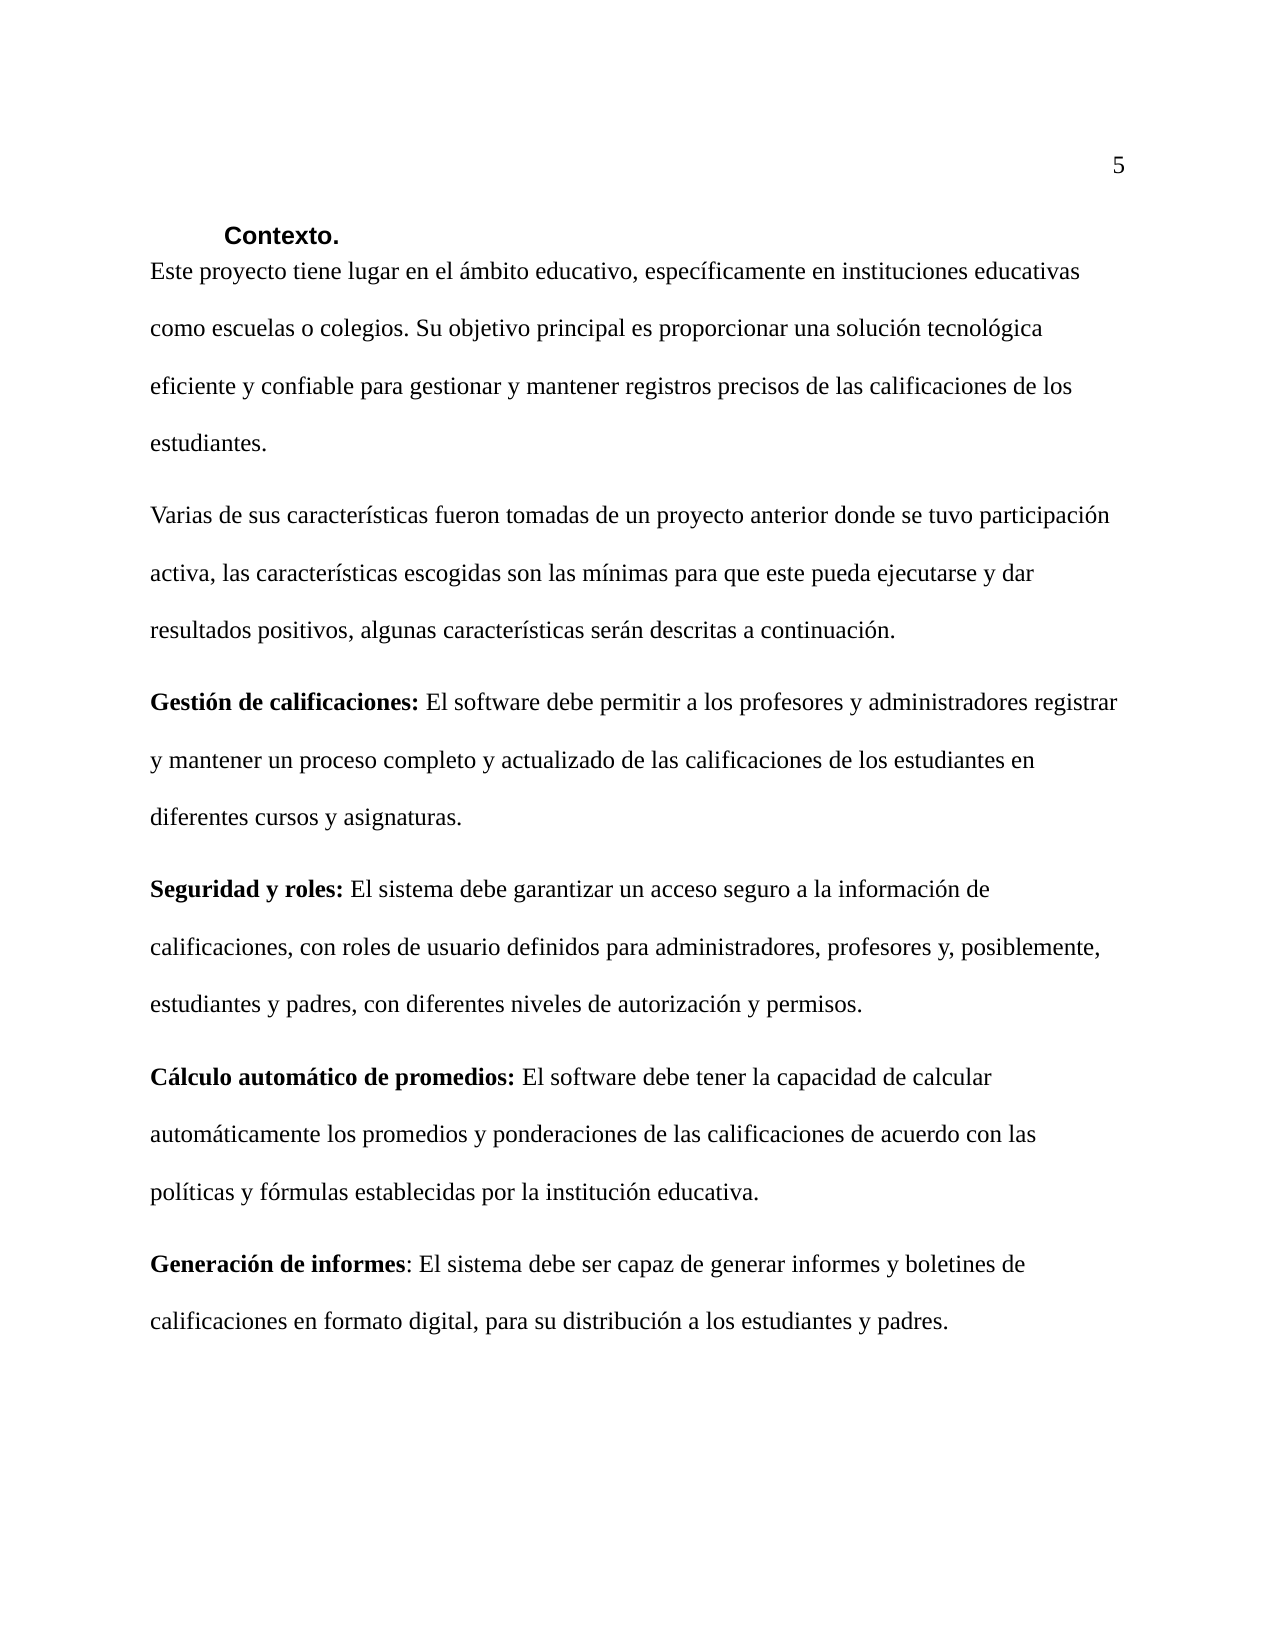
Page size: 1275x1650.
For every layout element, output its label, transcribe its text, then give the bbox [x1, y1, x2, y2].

subtitle Contexto. [150, 221, 1125, 249]
text Este proyecto tiene lugar en el ámbito educativo, específicamente en instituciones educativas como escuelas o colegios. Su objetivo principal es proporcionar una solución tecnológica eficiente y confiable para gestionar y mantener registros precisos de las calificaciones de los estudiantes. [150, 256, 1125, 457]
text Cálculo automático de promedios: El software debe tener la capacidad de calcular automáticamente los promedios y ponderaciones de las calificaciones de acuerdo con las políticas y fórmulas establecidas por la institución educativa. [150, 1062, 1125, 1205]
text Seguridad y roles: El sistema debe garantizar un acceso seguro a la información de calificaciones, con roles de usuario definidos para administradores, profesores y, posiblemente, estudiantes y padres, con diferentes niveles de autorización y permisos. [150, 874, 1125, 1018]
text Gestión de calificaciones: El software debe permitir a los profesores y administradores registrar y mantener un proceso completo y actualizado de las calificaciones de los estudiantes en diferentes cursos y asignaturas. [150, 687, 1125, 831]
text Varias de sus características fueron tomadas de un proyecto anterior donde se tuvo participación activa, las características escogidas son las mínimas para que este pueda ejecutarse y dar resultados positivos, algunas características serán descritas a continuación. [150, 500, 1125, 644]
text Generación de informes: El sistema debe ser capaz de generar informes y boletines de calificaciones en formato digital, para su distribución a los estudiantes y padres. [150, 1249, 1125, 1335]
